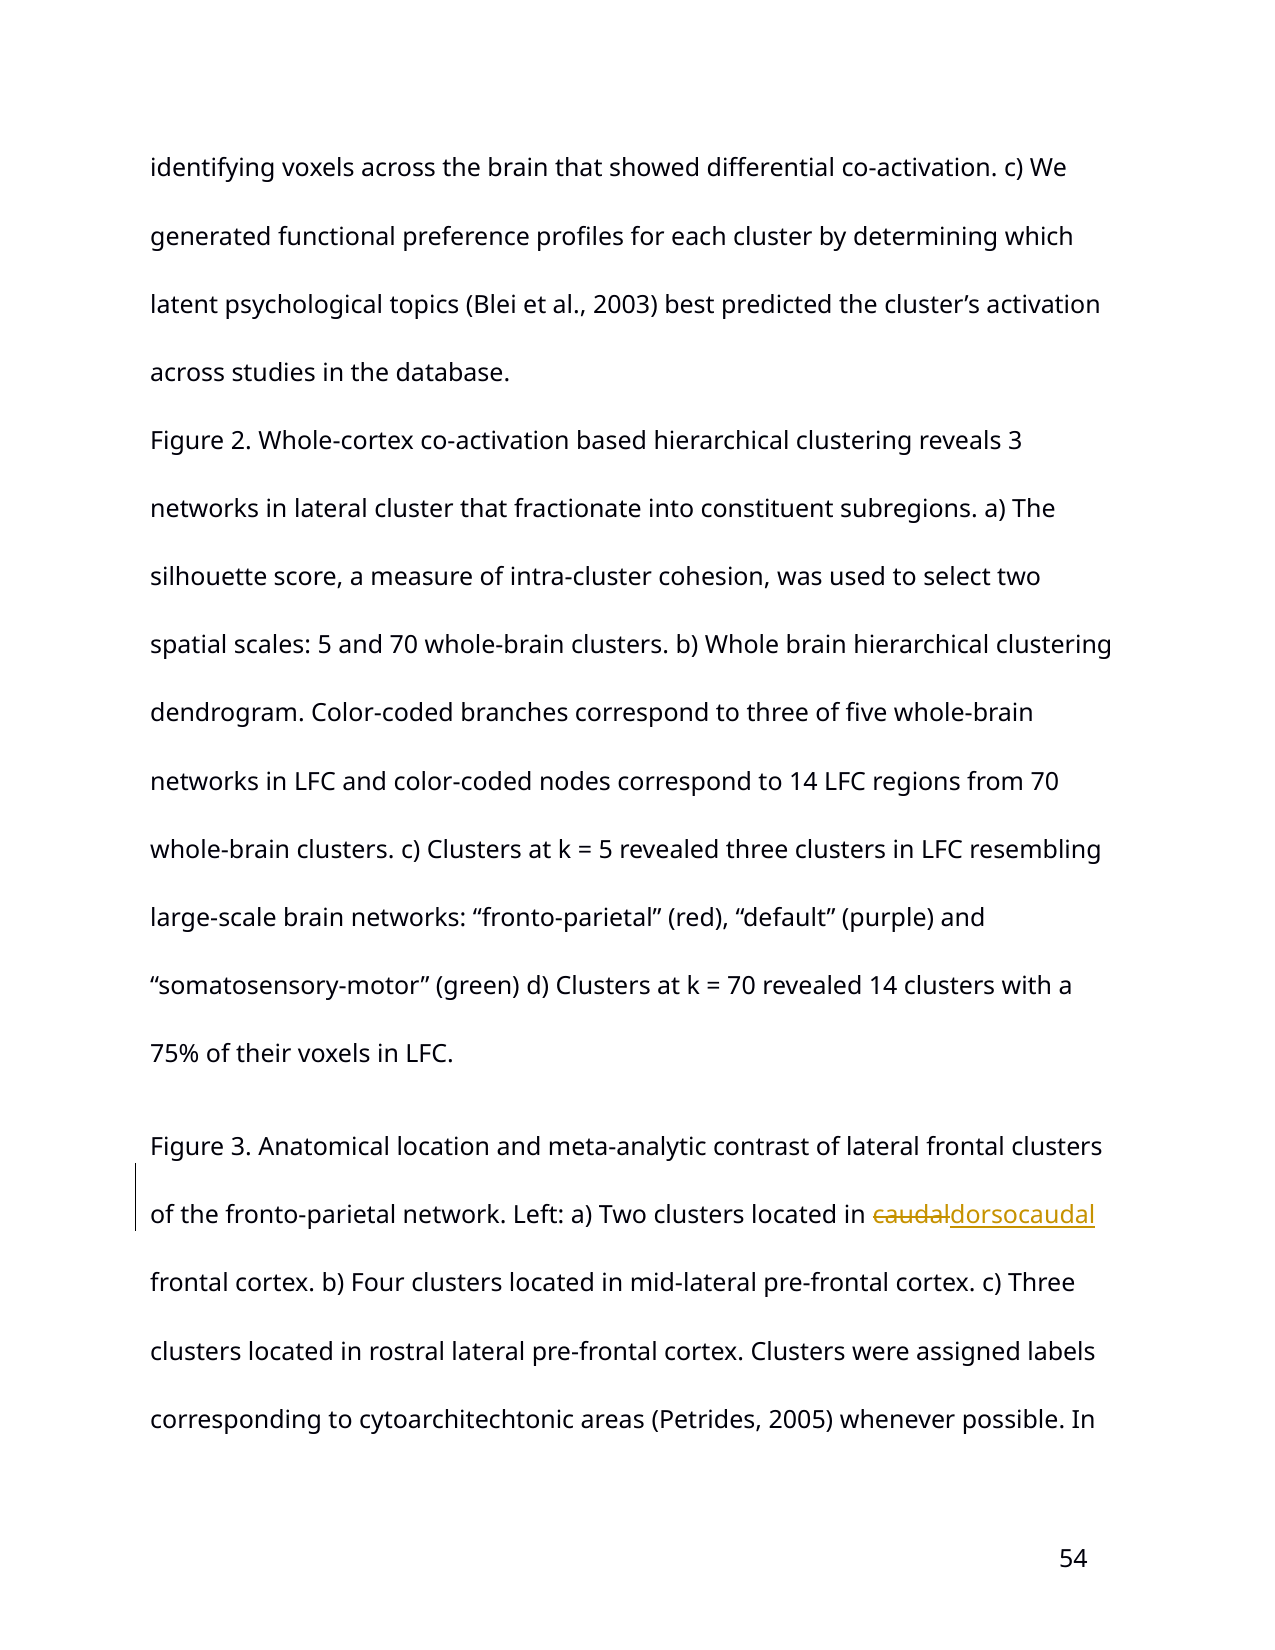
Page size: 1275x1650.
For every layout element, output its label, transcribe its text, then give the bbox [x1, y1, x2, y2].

text Figure 3. Anatomical location and meta-analytic contrast of lateral frontal clusters of the fronto-parietal network. Left: a) Two clusters located in dorsocaudal frontal cortex. b) Four clusters located in mid-lateral pre-frontal cortex. c) Three clusters located in rostral lateral pre-frontal cortex. Clusters were assigned labels corresponding to cytoarchitechtonic areas (Petrides, 2005) whenever possible. In [150, 1129, 1125, 1435]
text identifying voxels across the brain that showed differential co-activation. c) We generated functional preference profiles for each cluster by determining which latent psychological topics (Blei et al., 2003) best predicted the cluster’s activation across studies in the database. [150, 150, 1125, 388]
text Figure 2. Whole-cortex co-activation based hierarchical clustering reveals 3 networks in lateral cluster that fractionate into constituent subregions. a) The silhouette score, a measure of intra-cluster cohesion, was used to select two spatial scales: 5 and 70 whole-brain clusters. b) Whole brain hierarchical clustering dendrogram. Color-coded branches correspond to three of five whole-brain networks in LFC and color-coded nodes correspond to 14 LFC regions from 70 whole-brain clusters. c) Clusters at k = 5 revealed three clusters in LFC resembling large-scale brain networks: “fronto-parietal” (red), “default” (purple) and “somatosensory-motor” (green) d) Clusters at k = 70 revealed 14 clusters with a 75% of their voxels in LFC. [150, 422, 1125, 1070]
